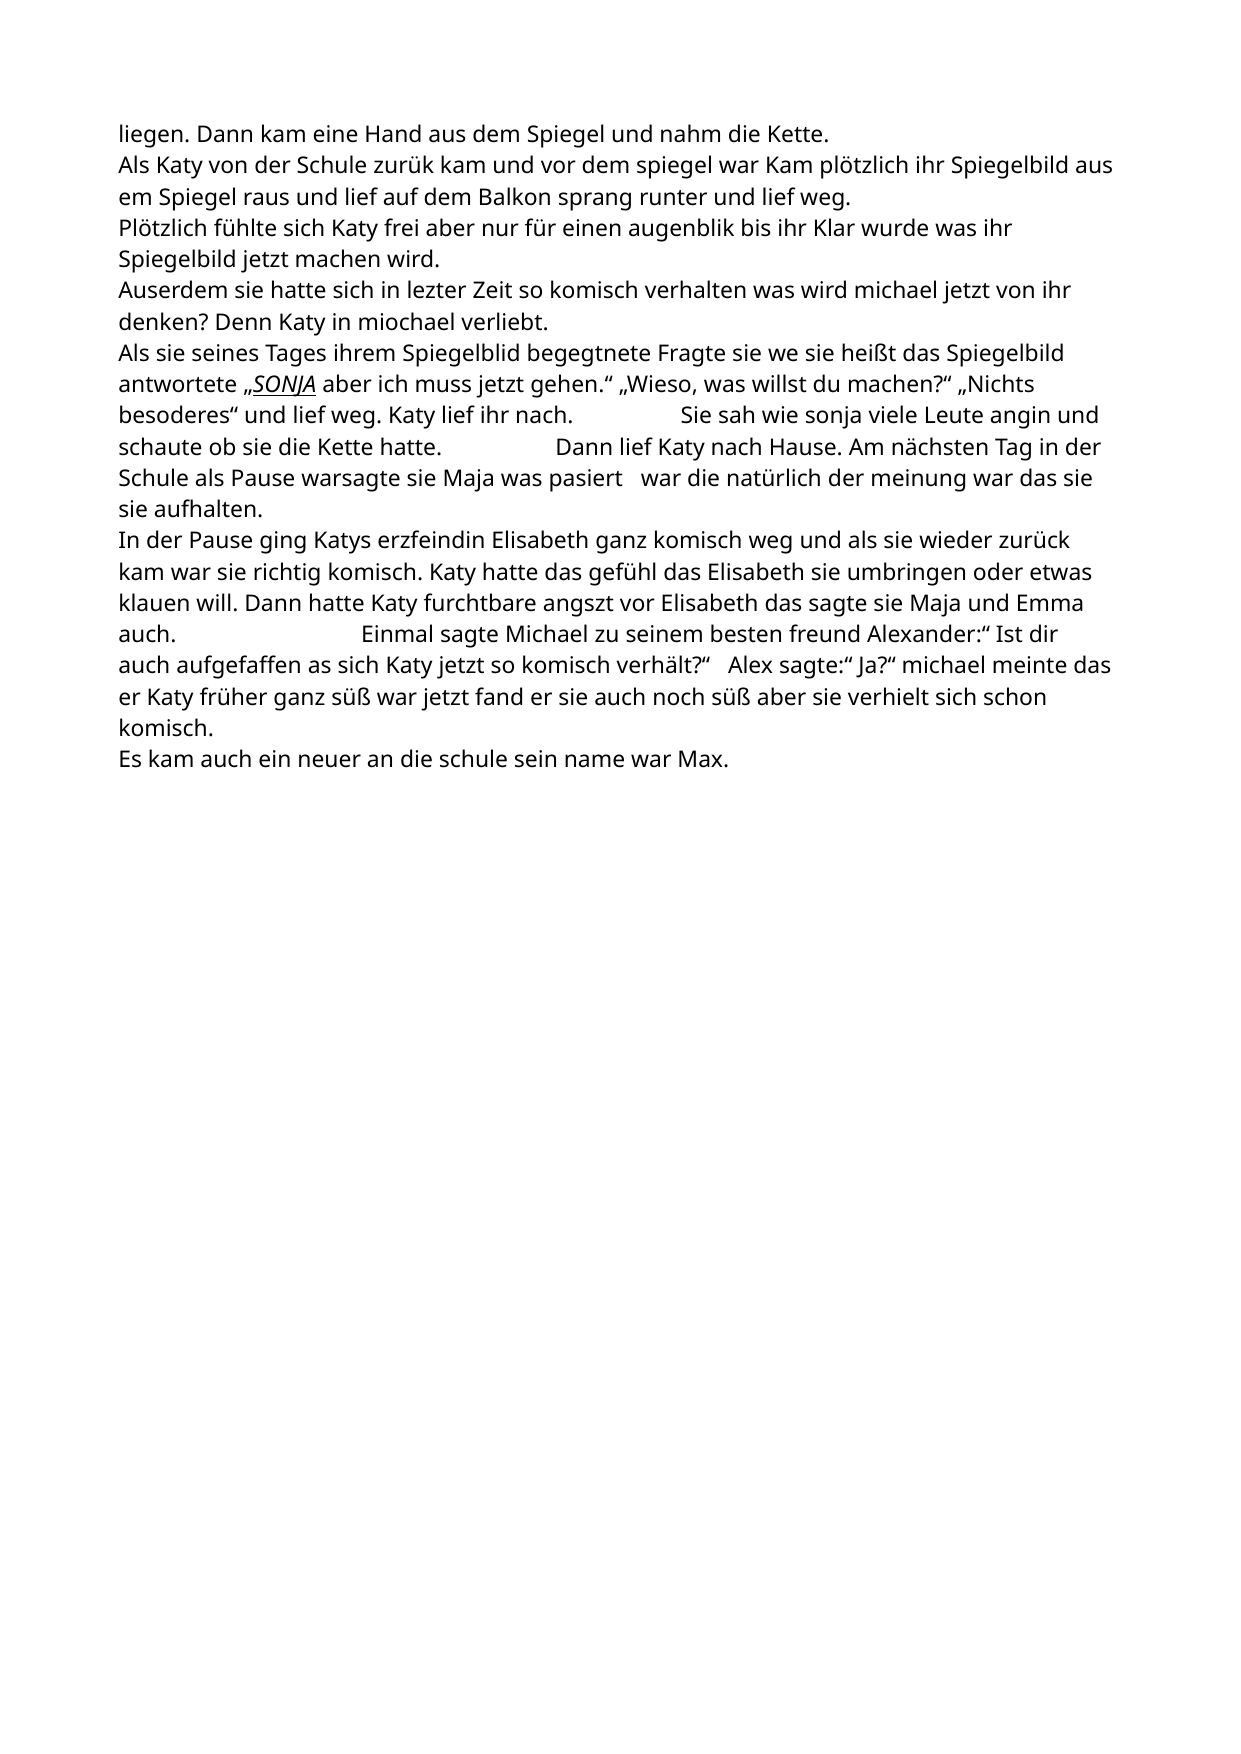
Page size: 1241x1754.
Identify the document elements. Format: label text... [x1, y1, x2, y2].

text Plötzlich fühlte sich Katy frei aber nur für einen augenblik bis ihr Klar wurde was ihr Spiegelbild jetzt machen wird. [118, 212, 1114, 274]
text Als Katy von der Schule zurük kam und vor dem spiegel war Kam plötzlich ihr Spiegelbild aus em Spiegel raus und lief auf dem Balkon sprang runter und lief weg. [118, 149, 1114, 212]
text In der Pause ging Katys erzfeindin Elisabeth ganz komisch weg und als sie wieder zurück kam war sie richtig komisch. Katy hatte das gefühl das Elisabeth sie umbringen oder etwas klauen will. Dann hatte Katy furchtbare angszt vor Elisabeth das sagte sie Maja und Emma auch. Einmal sagte Michael zu seinem besten freund Alexander:“ Ist dir auch aufgefaffen as sich Katy jetzt so komisch verhält?“ Alex sagte:“ Ja?“ michael meinte das er Katy früher ganz süß war jetzt fand er sie auch noch süß aber sie verhielt sich schon komisch. [118, 524, 1114, 743]
text Auserdem sie hatte sich in lezter Zeit so komisch verhalten was wird michael jetzt von ihr denken? Denn Katy in miochael verliebt. [118, 274, 1114, 337]
text liegen. Dann kam eine Hand aus dem Spiegel und nahm die Kette. [118, 118, 1114, 149]
text Es kam auch ein neuer an die schule sein name war Max. [118, 743, 1114, 774]
text Als sie seines Tages ihrem Spiegelblid begegtnete Fragte sie we sie heißt das Spiegelbild antwortete „SONJA aber ich muss jetzt gehen.“ „Wieso, was willst du machen?“ „Nichts besoderes“ und lief weg. Katy lief ihr nach. Sie sah wie sonja viele Leute angin und schaute ob sie die Kette hatte. Dann lief Katy nach Hause. Am nächsten Tag in der Schule als Pause warsagte sie Maja was pasiert war die natürlich der meinung war das sie sie aufhalten. [118, 337, 1114, 524]
